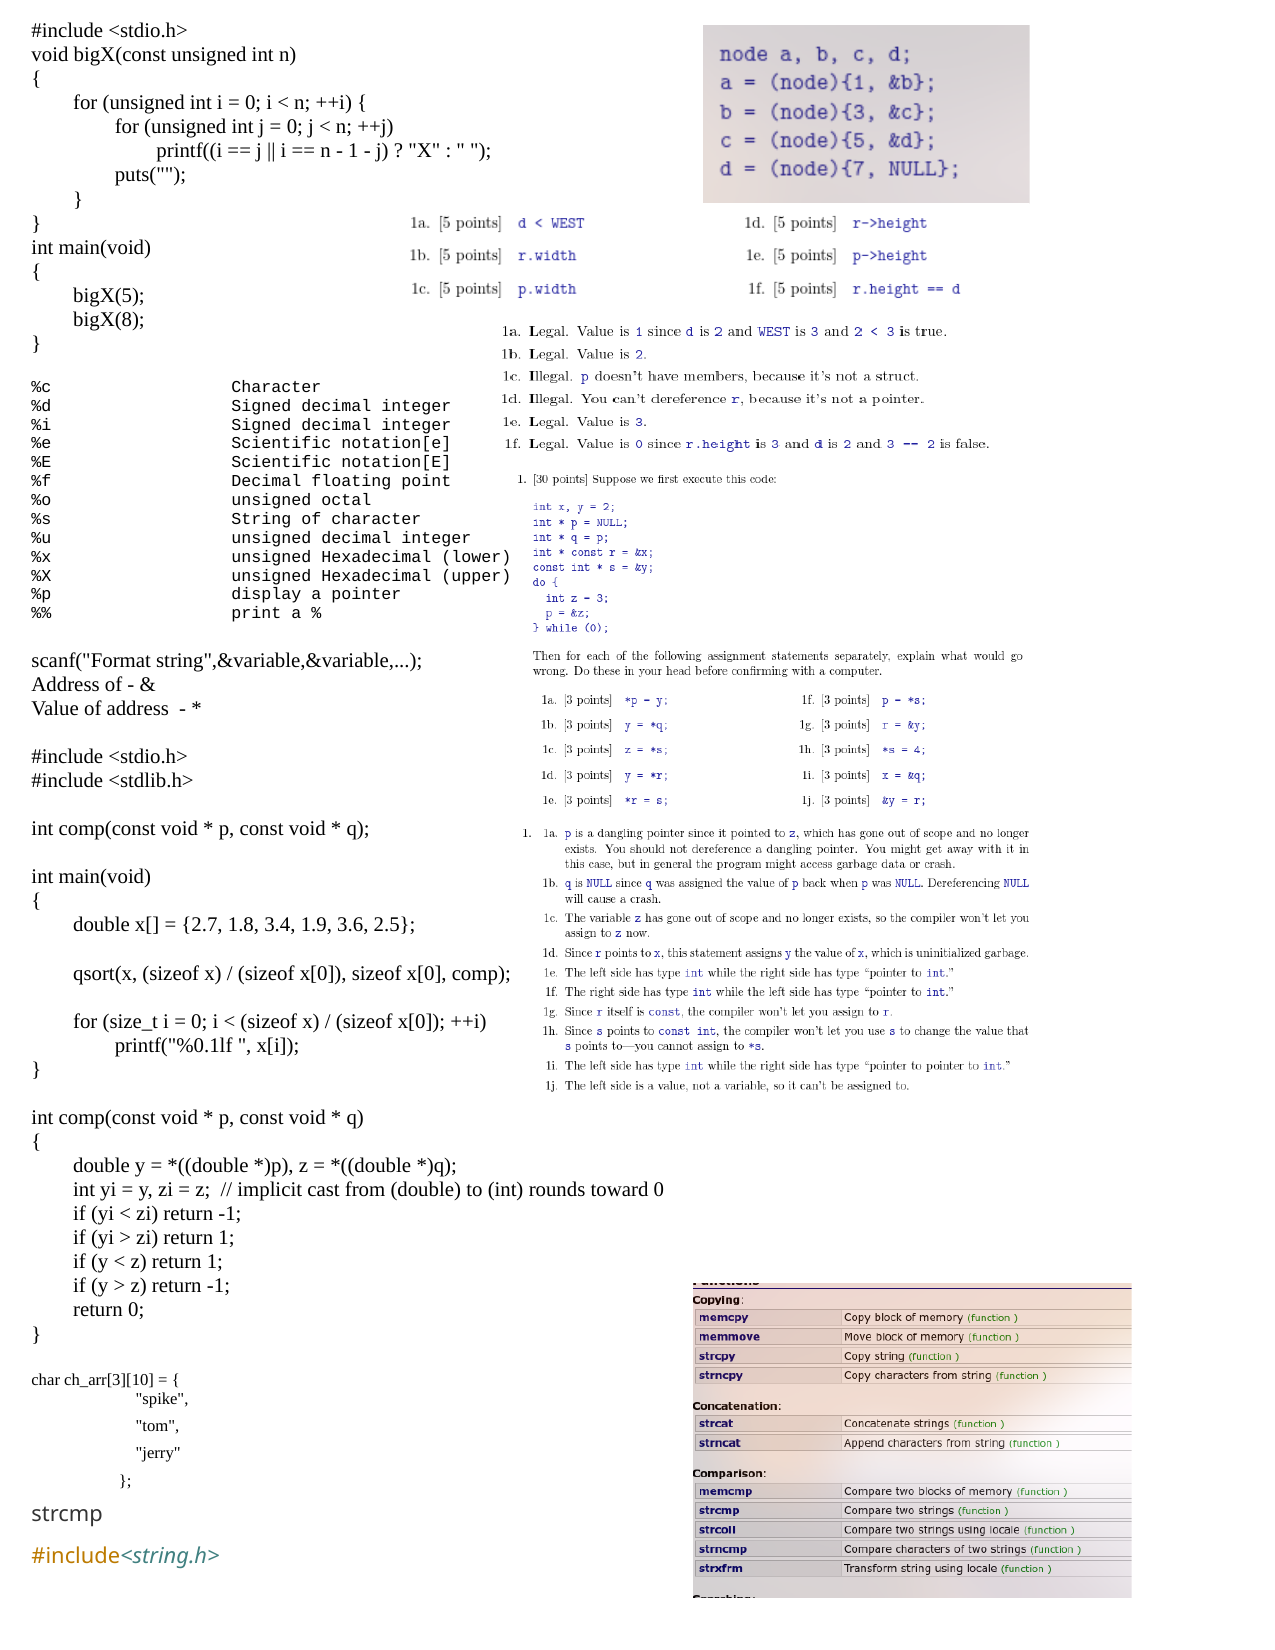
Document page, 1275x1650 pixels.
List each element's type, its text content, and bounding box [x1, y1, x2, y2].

text [1037, 961, 1257, 984]
text %x unsigned Hexadecimal (lower) [31, 548, 513, 567]
text %u unsigned decimal integer [31, 529, 513, 548]
text } [31, 1321, 693, 1346]
text [1037, 1057, 1257, 1081]
text double y = *((double *)p), z = *((double *)q); [31, 1153, 1257, 1177]
text [1037, 605, 1257, 624]
text [1132, 1369, 1257, 1389]
text [1037, 548, 1257, 567]
text %c Character [31, 378, 491, 397]
text [1037, 586, 1257, 605]
text %E Scientific notation[E] [31, 454, 1257, 473]
text for (unsigned int i = 0; i < n; ++i) { [31, 90, 703, 114]
text if (y > z) return -1; [31, 1273, 1257, 1297]
text [1037, 696, 1257, 720]
text [1132, 1416, 1257, 1435]
text [1037, 1033, 1257, 1057]
text [1030, 283, 1257, 307]
text [1030, 259, 1257, 283]
text [1026, 397, 1257, 416]
text #include<string.h> [31, 1540, 693, 1569]
text char ch_arr[3][10] = { [31, 1369, 693, 1389]
text [1030, 66, 1257, 90]
text { [31, 1129, 1257, 1153]
text } [31, 331, 491, 355]
text [1132, 1443, 1257, 1462]
text [1026, 378, 1257, 397]
text double x[] = {2.7, 1.8, 3.4, 1.9, 3.6, 2.5}; [31, 912, 513, 936]
text [1037, 529, 1257, 548]
text bigX(8); [31, 307, 1257, 331]
text scanf("Format string",&variable,&variable,...); [31, 648, 513, 672]
text [1132, 1389, 1257, 1408]
text %i Signed decimal integer [31, 416, 491, 435]
text [1037, 768, 1257, 792]
text } [31, 211, 393, 234]
text [1030, 211, 1257, 234]
picture [693, 1283, 1132, 1598]
text int main(void) [31, 234, 393, 259]
text strcmp [31, 1497, 693, 1527]
text [1037, 744, 1257, 768]
text %d Signed decimal integer [31, 397, 491, 416]
text for (unsigned int j = 0; j < n; ++j) [31, 114, 703, 138]
text [1037, 567, 1257, 586]
text [1037, 1009, 1257, 1033]
text [1132, 1321, 1257, 1346]
text int comp(const void * p, const void * q) [31, 1105, 1257, 1129]
text [1030, 234, 1257, 259]
text { [31, 259, 393, 283]
text if (yi < zi) return -1; [31, 1201, 1257, 1225]
text } [31, 1057, 513, 1081]
text printf("%0.1lf ", x[i]); [31, 1033, 513, 1057]
picture [393, 25, 1030, 311]
text [1037, 816, 1257, 840]
text %s String of character [31, 511, 513, 529]
text [1132, 1470, 1257, 1489]
text %e Scientific notation[e] [31, 435, 491, 454]
text [1037, 888, 1257, 912]
text int comp(const void * p, const void * q); [31, 816, 513, 840]
text Value of address - * [31, 696, 513, 720]
text "tom", [31, 1416, 693, 1435]
text int main(void) [31, 864, 513, 888]
text %X unsigned Hexadecimal (upper) [31, 567, 513, 586]
text #include <stdlib.h> [31, 768, 513, 792]
text printf((i == j || i == n - 1 - j) ? "X" : " "); [31, 138, 703, 162]
text [1026, 435, 1257, 454]
text if (y < z) return 1; [31, 1249, 1257, 1273]
text qsort(x, (sizeof x) / (sizeof x[0]), sizeof x[0], comp); [31, 961, 513, 984]
text return 0; [31, 1297, 693, 1321]
text if (yi > zi) return 1; [31, 1225, 1257, 1249]
text [1030, 42, 1257, 66]
text int yi = y, zi = z; // implicit cast from (double) to (int) rounds toward 0 [31, 1177, 1257, 1201]
text [1030, 162, 1257, 186]
text { [31, 66, 703, 90]
text [1132, 1297, 1257, 1321]
text [1037, 492, 1257, 511]
text %p display a pointer [31, 586, 513, 605]
text bigX(5); [31, 283, 393, 307]
text #include <stdio.h> [31, 18, 1257, 42]
picture [491, 316, 1026, 466]
text [1132, 1497, 1257, 1527]
text "jerry" [31, 1443, 693, 1462]
text #include <stdio.h> [31, 744, 513, 768]
text [1037, 672, 1257, 696]
text %% print a % [31, 605, 513, 624]
text [1030, 138, 1257, 162]
text { [31, 888, 513, 912]
text [1037, 511, 1257, 529]
text [1037, 912, 1257, 936]
text [1026, 331, 1257, 355]
text }; [31, 1470, 693, 1489]
text [1030, 186, 1257, 211]
text for (size_t i = 0; i < (sizeof x) / (sizeof x[0]); ++i) [31, 1009, 513, 1033]
text %o unsigned octal [31, 492, 513, 511]
text puts(""); [31, 162, 703, 186]
text [1037, 864, 1257, 888]
text [1026, 416, 1257, 435]
text [1037, 648, 1257, 672]
text [1037, 473, 1257, 492]
text [1132, 1540, 1257, 1569]
text [1030, 90, 1257, 114]
text Address of - & [31, 672, 513, 696]
text } [31, 186, 703, 211]
text [1030, 114, 1257, 138]
text "spike", [31, 1389, 693, 1408]
text void bigX(const unsigned int n) [31, 42, 703, 66]
picture [513, 472, 1037, 1104]
text %f Decimal floating point [31, 473, 513, 492]
